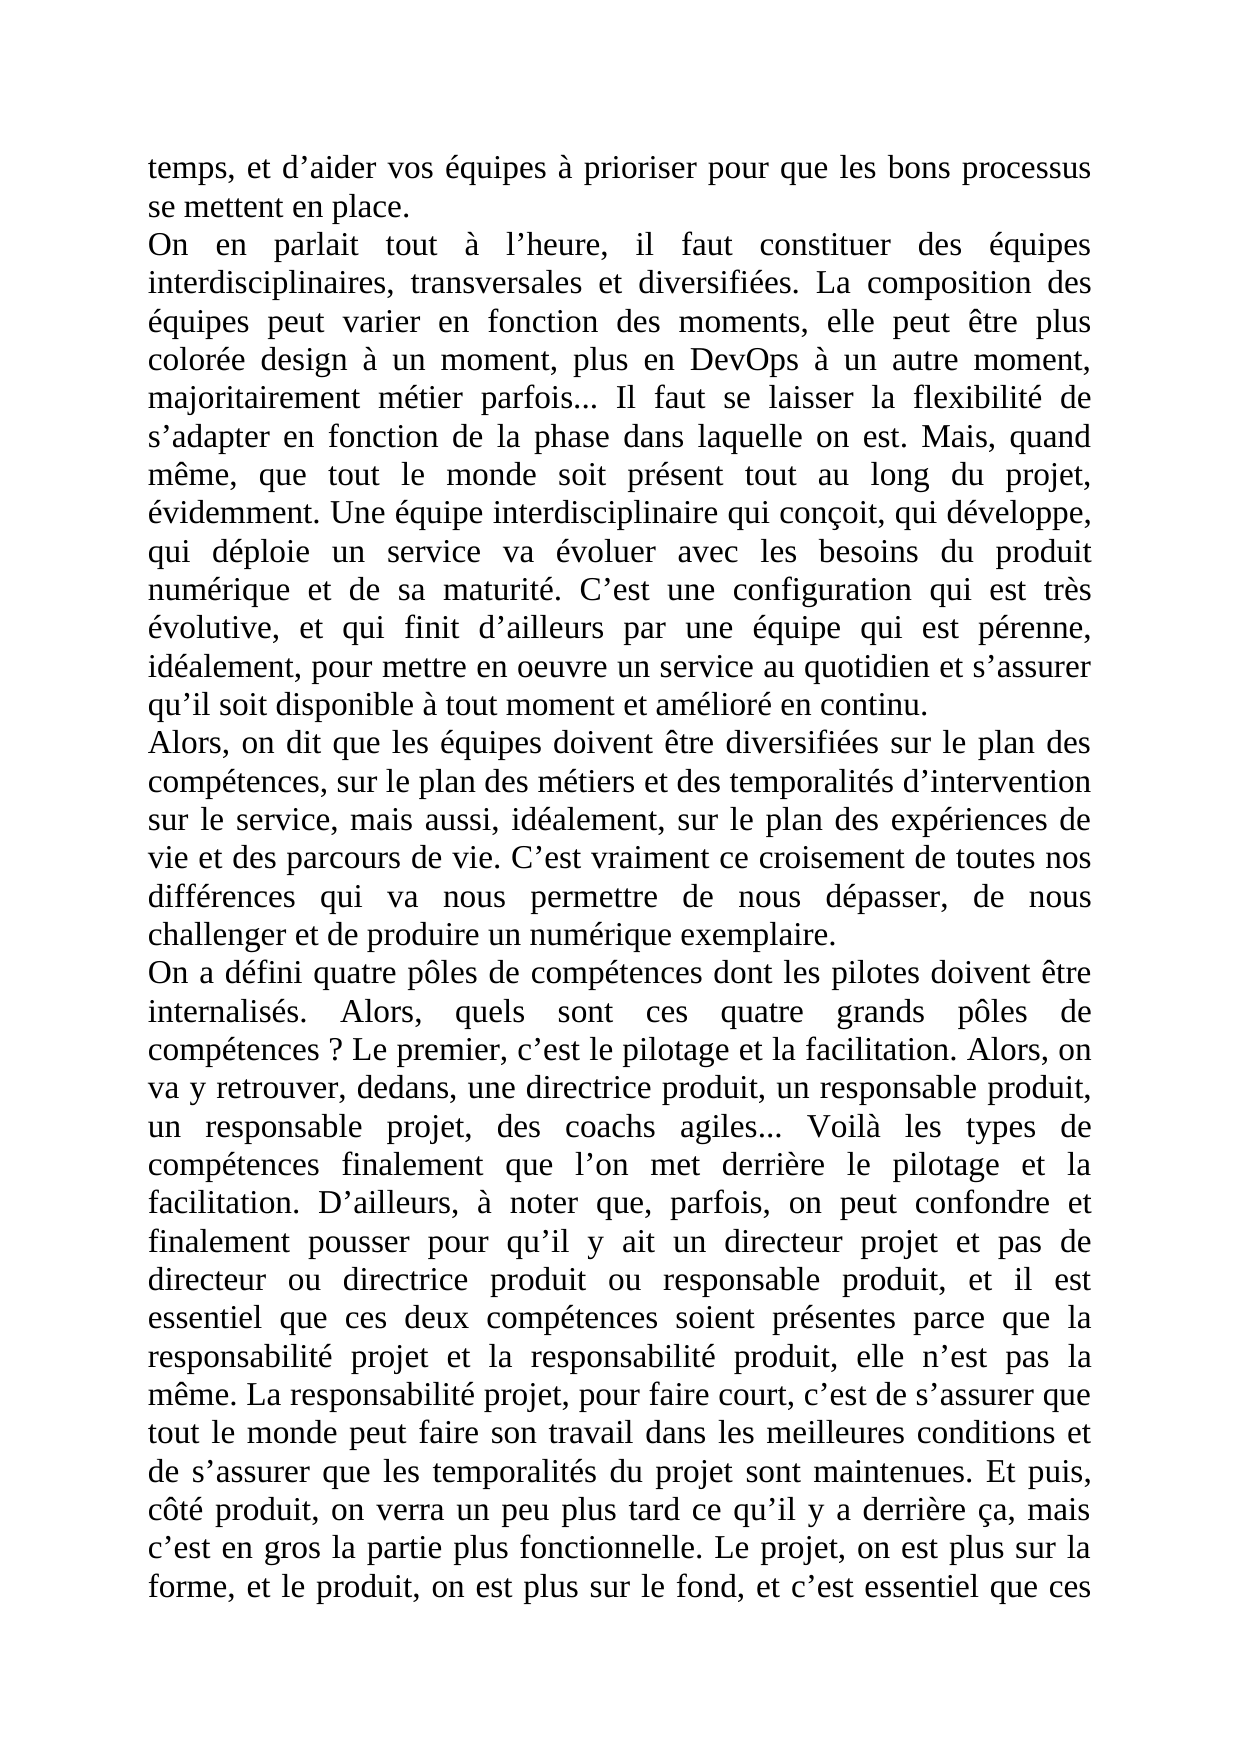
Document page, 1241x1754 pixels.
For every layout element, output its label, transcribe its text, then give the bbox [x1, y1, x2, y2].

text On a défini quatre pôles de compétences dont les pilotes doivent être internalisés. Alors, quels sont ces quatre grands pôles de compétences ? Le premier, c’est le pilotage et la facilitation. Alors, on va y retrouver, dedans, une directrice produit, un responsable produit, un responsable projet, des coachs agiles... Voilà les types de compétences finalement que l’on met derrière le pilotage et la facilitation. D’ailleurs, à noter que, parfois, on peut confondre et finalement pousser pour qu’il y ait un directeur projet et pas de directeur ou directrice produit ou responsable produit, et il est essentiel que ces deux compétences soient présentes parce que la responsabilité projet et la responsabilité produit, elle n’est pas la même. La responsabilité projet, pour faire court, c’est de s’assurer que tout le monde peut faire son travail dans les meilleures conditions et de s’assurer que les temporalités du projet sont maintenues. Et puis, côté produit, on verra un peu plus tard ce qu’il y a derrière ça, mais c’est en gros la partie plus fonctionnelle. Le projet, on est plus sur la forme, et le produit, on est plus sur le fond, et c’est essentiel que ces [148, 953, 1093, 1604]
text Alors, on dit que les équipes doivent être diversifiées sur le plan des compétences, sur le plan des métiers et des temporalités d’intervention sur le service, mais aussi, idéalement, sur le plan des expériences de vie et des parcours de vie. C’est vraiment ce croisement de toutes nos différences qui va nous permettre de nous dépasser, de nous challenger et de produire un numérique exemplaire. [148, 723, 1093, 953]
text On en parlait tout à l’heure, il faut constituer des équipes interdisciplinaires, transversales et diversifiées. La composition des équipes peut varier en fonction des moments, elle peut être plus colorée design à un moment, plus en DevOps à un autre moment, majoritairement métier parfois... Il faut se laisser la flexibilité de s’adapter en fonction de la phase dans laquelle on est. Mais, quand même, que tout le monde soit présent tout au long du projet, évidemment. Une équipe interdisciplinaire qui conçoit, qui développe, qui déploie un service va évoluer avec les besoins du produit numérique et de sa maturité. C’est une configuration qui est très évolutive, et qui finit d’ailleurs par une équipe qui est pérenne, idéalement, pour mettre en oeuvre un service au quotidien et s’assurer qu’il soit disponible à tout moment et amélioré en continu. [148, 224, 1093, 723]
text temps, et d’aider vos équipes à prioriser pour que les bons processus se mettent en place. [148, 148, 1093, 224]
